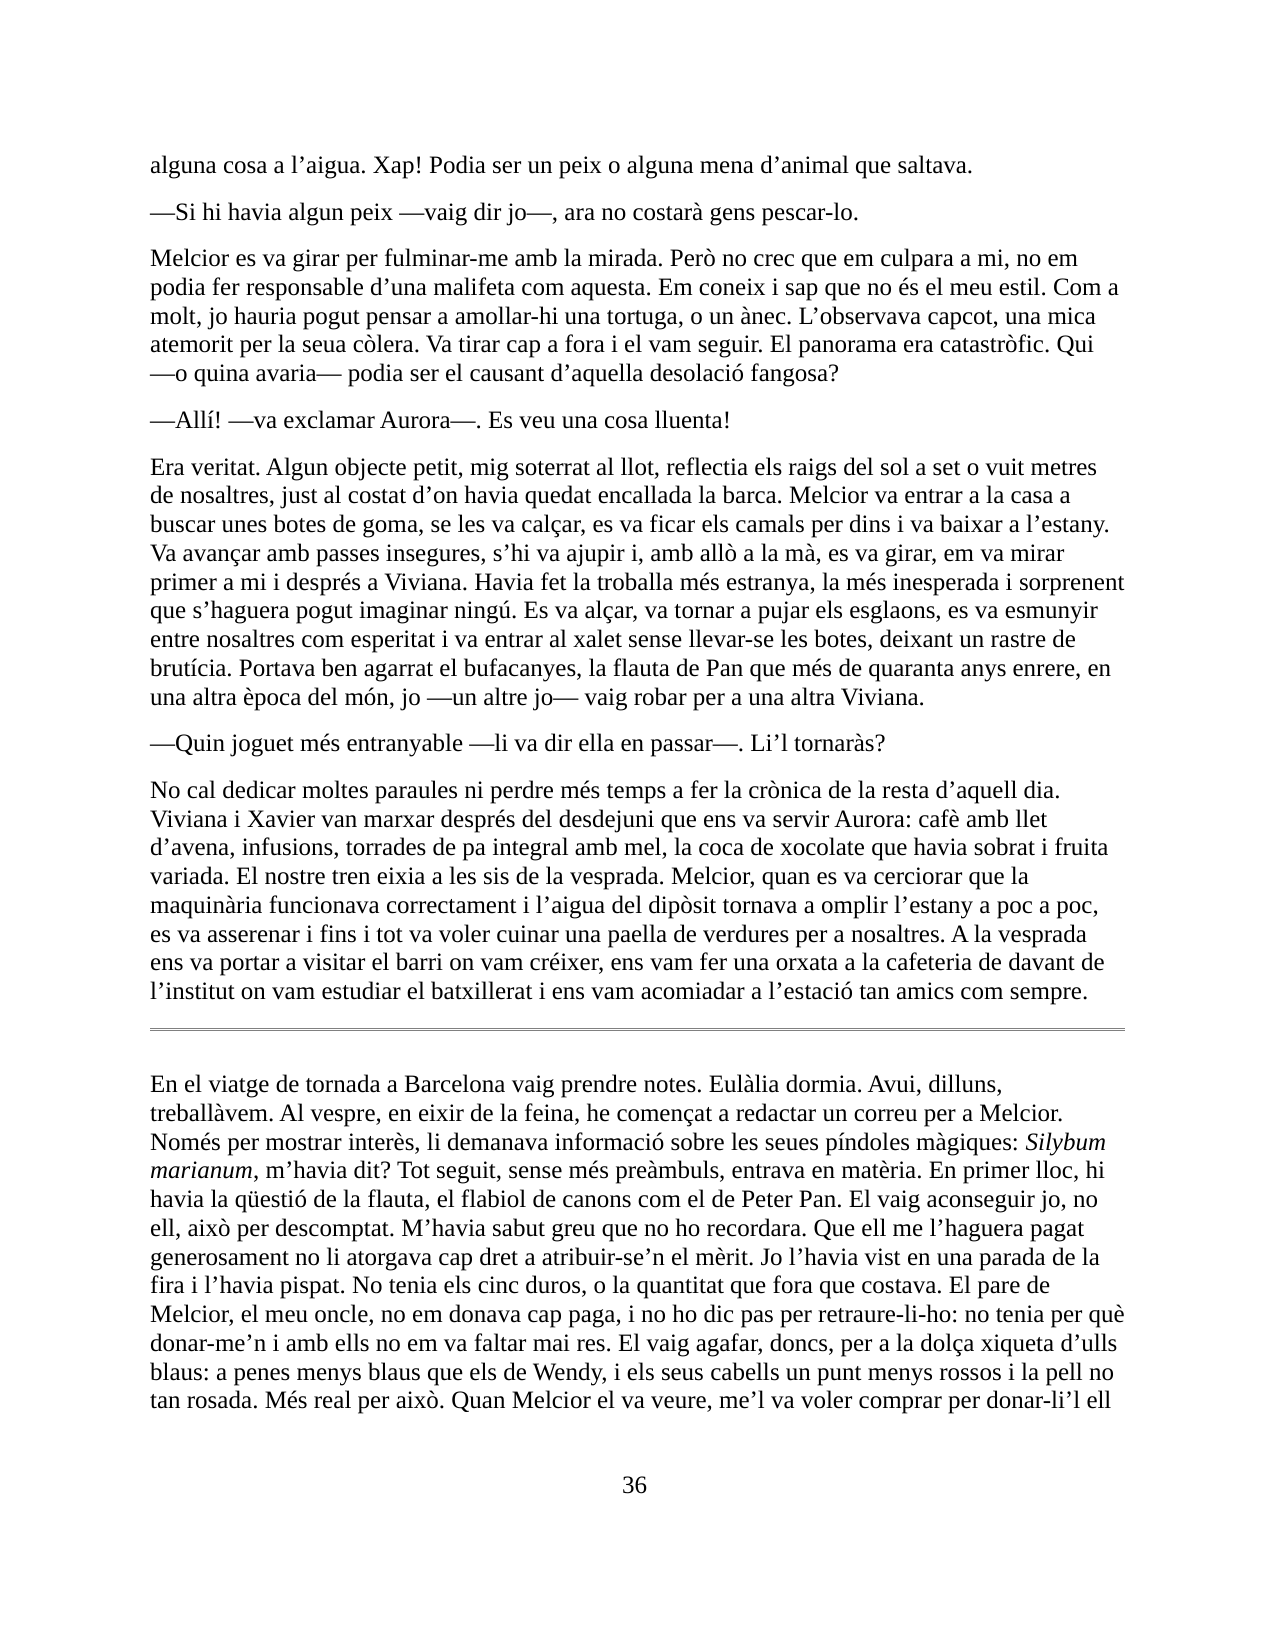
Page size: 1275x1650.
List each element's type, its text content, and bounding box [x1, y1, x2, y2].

text En el viatge de tornada a Barcelona vaig prendre notes. Eulàlia dormia. Avui, dilluns, treballàvem. Al vespre, en eixir de la feina, he començat a redactar un correu per a Melcior. Només per mostrar interès, li demanava informació sobre les seues píndoles màgiques: Silybum marianum, m’havia dit? Tot seguit, sense més preàmbuls, entrava en matèria. En primer lloc, hi havia la qüestió de la flauta, el flabiol de canons com el de Peter Pan. El vaig aconseguir jo, no ell, això per descomptat. M’havia sabut greu que no ho recordara. Que ell me l’haguera pagat generosament no li atorgava cap dret a atribuir-se’n el mèrit. Jo l’havia vist en una parada de la fira i l’havia pispat. No tenia els cinc duros, o la quantitat que fora que costava. El pare de Melcior, el meu oncle, no em donava cap paga, i no ho dic pas per retraure-li-ho: no tenia per què donar-me’n i amb ells no em va faltar mai res. El vaig agafar, doncs, per a la dolça xiqueta d’ulls blaus: a penes menys blaus que els de Wendy, i els seus cabells un punt menys rossos i la pell no tan rosada. Més real per això. Quan Melcior el va veure, me’l va voler comprar per donar-li’l ell [150, 1069, 1125, 1414]
text —Quin joguet més entranyable —li va dir ella en passar—. Li’l tornaràs? [150, 728, 1125, 757]
text alguna cosa a l’aigua. Xap! Podia ser un peix o alguna mena d’animal que saltava. [150, 150, 1125, 179]
text —Allí! —va exclamar Aurora—. Es veu una cosa lluenta! [150, 405, 1125, 434]
text Melcior es va girar per fulminar-me amb la mirada. Però no crec que em culpara a mi, no em podia fer responsable d’una malifeta com aquesta. Em coneix i sap que no és el meu estil. Com a molt, jo hauria pogut pensar a amollar-hi una tortuga, o un ànec. L’observava capcot, una mica atemorit per la seua còlera. Va tirar cap a fora i el vam seguir. El panorama era catastròfic. Qui —o quina avaria— podia ser el causant d’aquella desolació fangosa? [150, 243, 1125, 387]
text No cal dedicar moltes paraules ni perdre més temps a fer la crònica de la resta d’aquell dia. Viviana i Xavier van marxar després del desdejuni que ens va servir Aurora: cafè amb llet d’avena, infusions, torrades de pa integral amb mel, la coca de xocolate que havia sobrat i fruita variada. El nostre tren eixia a les sis de la vesprada. Melcior, quan es va cerciorar que la maquinària funcionava correctament i l’aigua del dipòsit tornava a omplir l’estany a poc a poc, es va asserenar i fins i tot va voler cuinar una paella de verdures per a nosaltres. A la vesprada ens va portar a visitar el barri on vam créixer, ens vam fer una orxata a la cafeteria de davant de l’institut on vam estudiar el batxillerat i ens vam acomiadar a l’estació tan amics com sempre. [150, 775, 1125, 1005]
text Era veritat. Algun objecte petit, mig soterrat al llot, reflectia els raigs del sol a set o vuit metres de nosaltres, just al costat d’on havia quedat encallada la barca. Melcior va entrar a la casa a buscar unes botes de goma, se les va calçar, es va ficar els camals per dins i va baixar a l’estany. Va avançar amb passes insegures, s’hi va ajupir i, amb allò a la mà, es va girar, em va mirar primer a mi i després a Viviana. Havia fet la troballa més estranya, la més inesperada i sorprenent que s’haguera pogut imaginar ningú. Es va alçar, va tornar a pujar els esglaons, es va esmunyir entre nosaltres com esperitat i va entrar al xalet sense llevar-se les botes, deixant un rastre de brutícia. Portava ben agarrat el bufacanyes, la flauta de Pan que més de quaranta anys enrere, en una altra època del món, jo —un altre jo— vaig robar per a una altra Viviana. [150, 452, 1125, 710]
text —Si hi havia algun peix —vaig dir jo—, ara no costarà gens pescar-lo. [150, 197, 1125, 225]
